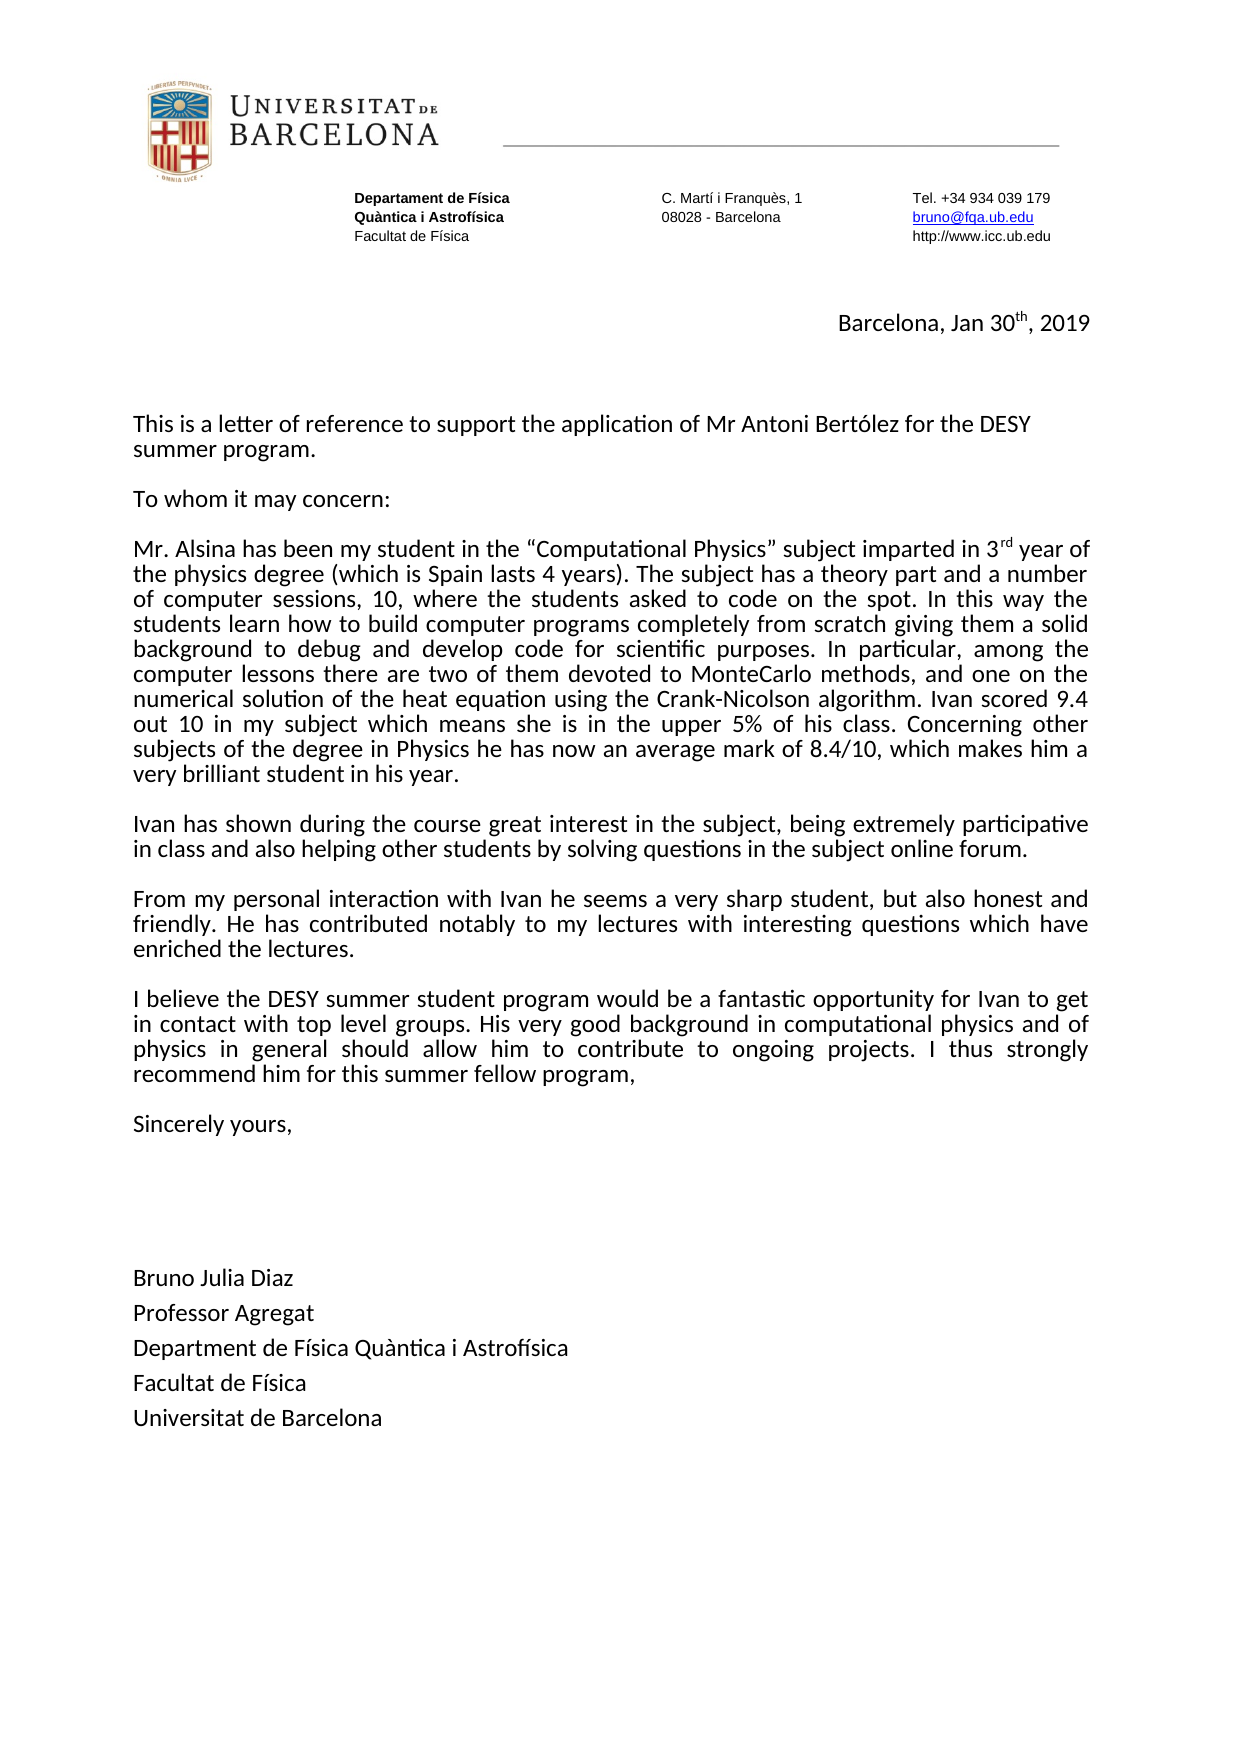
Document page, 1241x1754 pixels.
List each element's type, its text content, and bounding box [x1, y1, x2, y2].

table_header Departament de Física Quàntica i Astrofísica Facultat de Física [354, 150, 620, 283]
text Facultat de Física [133, 1367, 1090, 1398]
text From my personal interaction with Ivan he seems a very sharp student, but also honest and friendly. He has contributed notably to my lectures with interesting questions which have enriched the lectures. [133, 887, 1090, 962]
table_header Tel. +34 934 039 179 bruno@fqa.ub.edu http://www.icc.ub.edu [871, 150, 1063, 283]
table_header C. Martí i Franquès, 1 08028 - Barcelona [620, 150, 871, 283]
text Bruno Julia Diaz [133, 1262, 1090, 1293]
text Universitat de Barcelona [133, 1402, 1090, 1433]
text Mr. Alsina has been my student in the “Computational Physics” subject imparted in 3rd year of the physics degree (which is Spain lasts 4 years). The subject has a theory part and a number of computer sessions, 10, where the students asked to code on the spot. In this way the students learn how to build computer programs completely from scratch giving them a solid background to debug and develop code for scientific purposes. In particular, among the computer lessons there are two of them devoted to MonteCarlo methods, and one on the numerical solution of the heat equation using the Crank-Nicolson algorithm. Ivan scored 9.4 out 10 in my subject which means she is in the upper 5% of his class. Concerning other subjects of the degree in Physics he has now an average mark of 8.4/10, which makes him a very brilliant student in his year. [133, 537, 1090, 787]
text I believe the DESY summer student program would be a fantastic opportunity for Ivan to get in contact with top level groups. His very good background in computational physics and of physics in general should allow him to contribute to ongoing projects. I thus strongly recommend him for this summer fellow program, [133, 987, 1090, 1087]
text Professor Agregat [133, 1297, 1090, 1328]
text Department de Física Quàntica i Astrofísica [133, 1332, 1090, 1363]
text Ivan has shown during the course great interest in the subject, being extremely participative in class and also helping other students by solving questions in the subject online forum. [133, 812, 1090, 862]
text This is a letter of reference to support the application of Mr Antoni Bertólez for the DESY summer program. [133, 412, 1090, 462]
text Barcelona, Jan 30th, 2019 [133, 307, 1090, 338]
text Sincerely yours, [133, 1112, 1090, 1137]
picture [120, 51, 1060, 216]
text To whom it may concern: [133, 487, 1090, 512]
